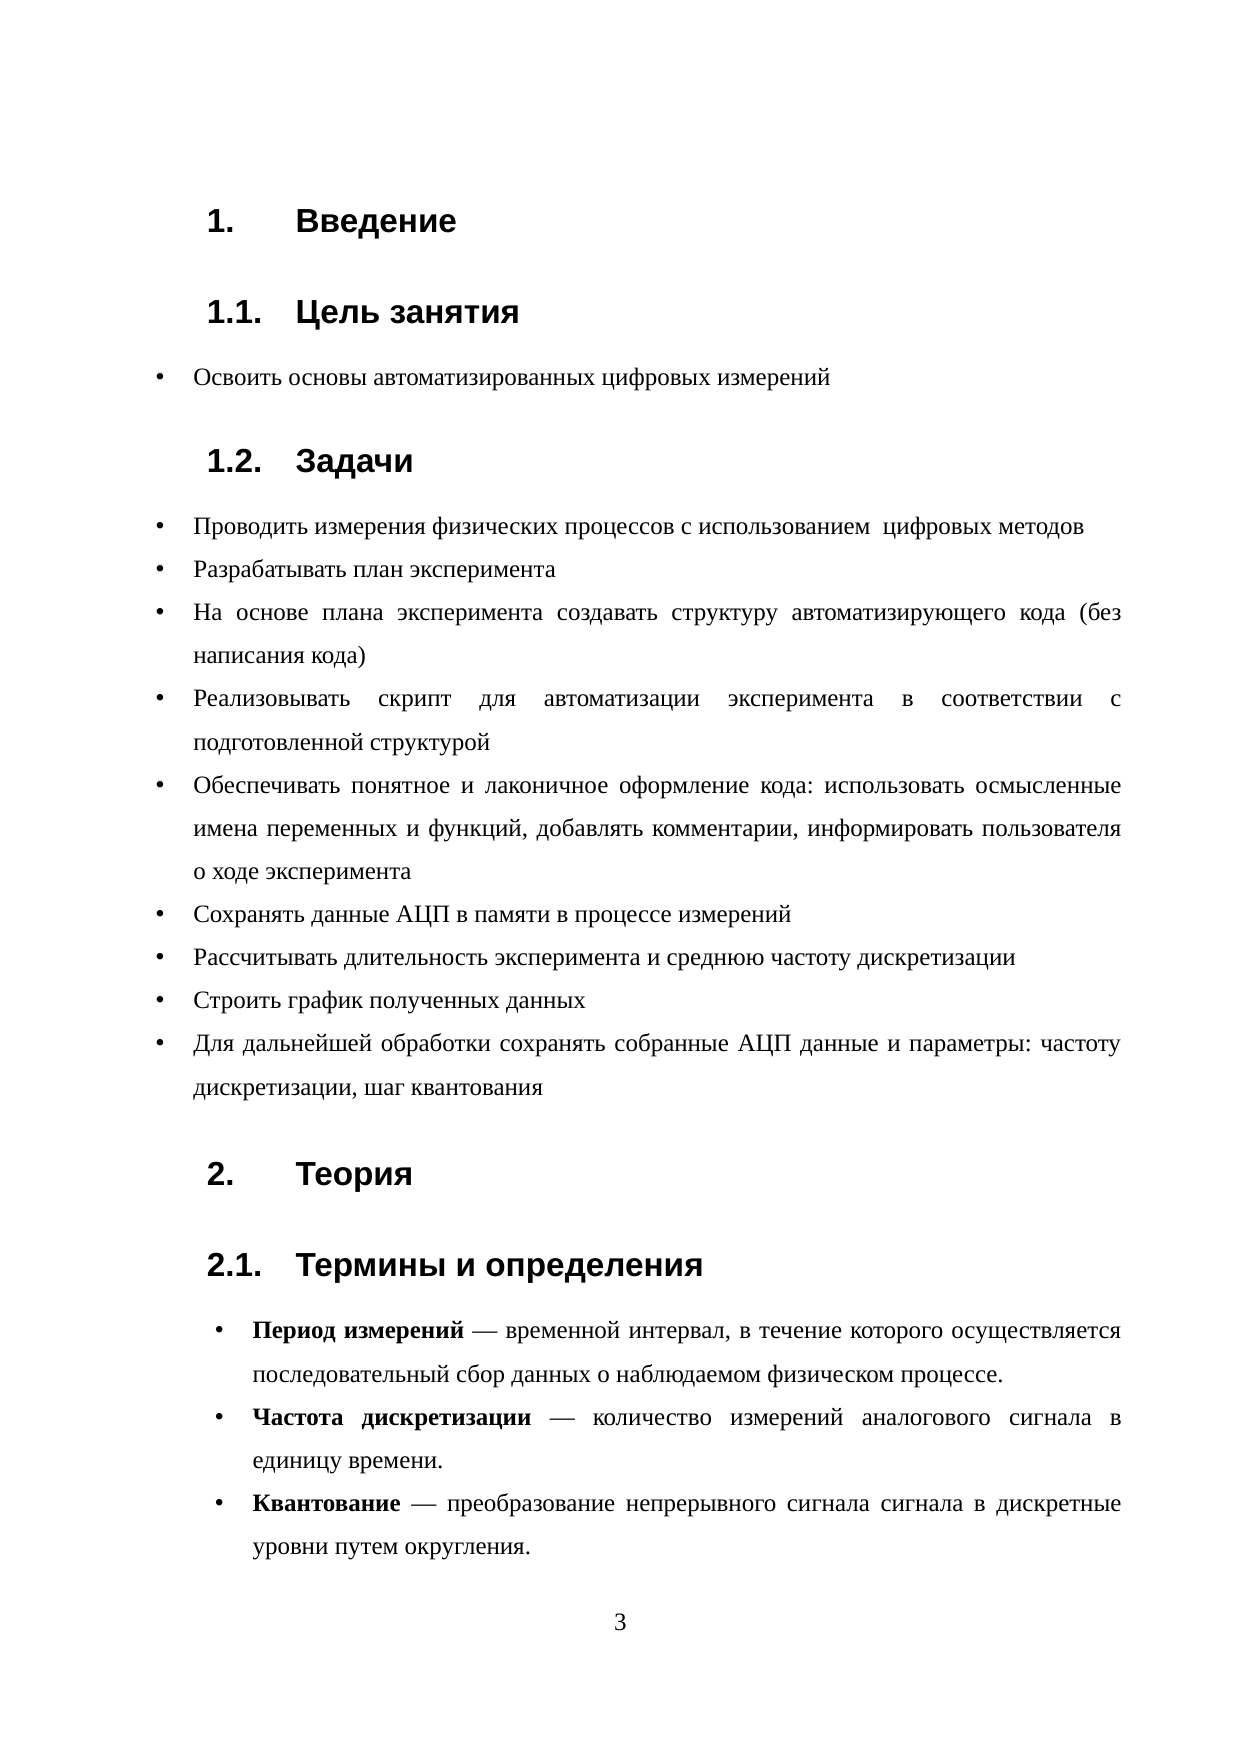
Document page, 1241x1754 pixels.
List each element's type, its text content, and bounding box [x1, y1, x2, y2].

subtitle Введение [148, 201, 1093, 239]
list Освоить основы автоматизированных цифровых измерений [156, 362, 1122, 391]
subtitle Термины и определения [148, 1245, 1093, 1284]
subtitle Цель занятия [148, 292, 1093, 330]
list Период измерений — временной интервал, в течение которого осуществляется последовательный сбор данных о наблюдаемом физическом процессе. [215, 1316, 1122, 1387]
list Для дальнейшей обработки сохранять собранные АЦП данные и параметры: частоту дискретизации, шаг квантования [156, 1028, 1122, 1100]
subtitle Задачи [148, 441, 1093, 479]
list Обеспечивать понятное и лаконичное оформление кода: использовать осмысленные имена переменных и функций, добавлять комментарии, информировать пользователя о ходе эксперимента [156, 770, 1122, 885]
list Реализовывать скрипт для автоматизации эксперимента в соответствии с подготовленной структурой [156, 683, 1122, 755]
list Проводить измерения физических процессов с использованием цифровых методов [156, 511, 1122, 540]
list Частота дискретизации — количество измерений аналогового сигнала в единицу времени. [215, 1402, 1122, 1474]
subtitle Теория [148, 1154, 1093, 1193]
list Строить график полученных данных [156, 985, 1122, 1014]
list На основе плана эксперимента создавать структуру автоматизирующего кода (без написания кода) [156, 597, 1122, 669]
list Разрабатывать план эксперимента [156, 554, 1122, 583]
list Рассчитывать длительность эксперимента и среднюю частоту дискретизации [156, 942, 1122, 971]
list Квантование — преобразование непрерывного сигнала сигнала в дискретные уровни путем округления. [215, 1488, 1122, 1560]
list Сохранять данные АЦП в памяти в процессе измерений [156, 899, 1122, 928]
